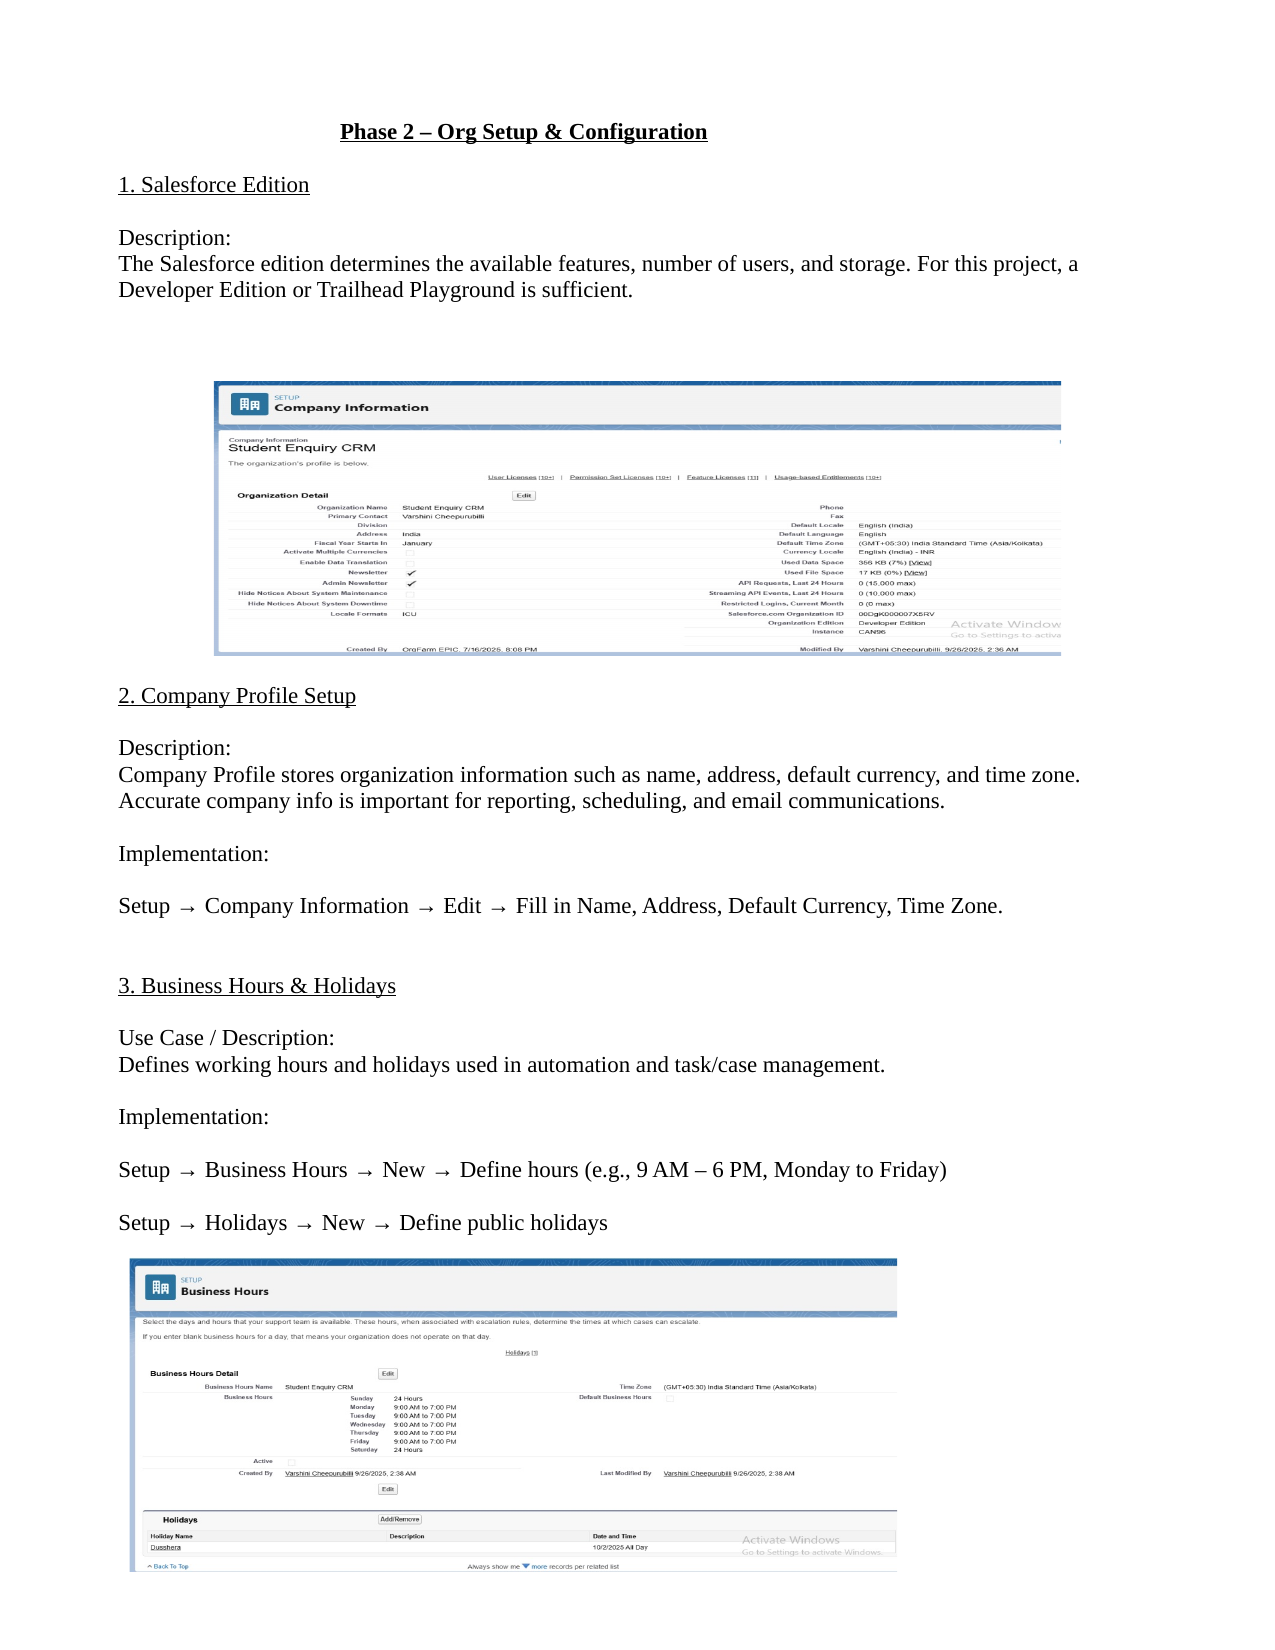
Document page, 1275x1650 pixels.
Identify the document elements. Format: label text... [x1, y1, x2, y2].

text Description: Company Profile stores organization information such as name, address, default currency, and time zone. Accurate company info is important for reporting, scheduling, and email communications. Implementation: Setup → Company Information → Edit → Fill in Name, Address, Default Currency, Time Zone. 3. Business Hours & Holidays Use Case / Description: Defines working hours and holidays used in automation and task/case management. Implementation: Setup → Business Hours → New → Define hours (e.g., 9 AM – 6 PM, Monday to Friday) Setup → Holidays → New → Define public holidays [118, 734, 1157, 1393]
text Phase 2 – Org Setup & Configuration 1. Salesforce Edition Description: The Salesforce edition determines the available features, number of users, and storage. For this project, a Developer Edition or Trailhead Playground is sufficient. [118, 118, 1157, 355]
text 2. Company Profile Setup [118, 682, 1157, 708]
picture [213, 381, 1062, 656]
picture [129, 1257, 898, 1572]
